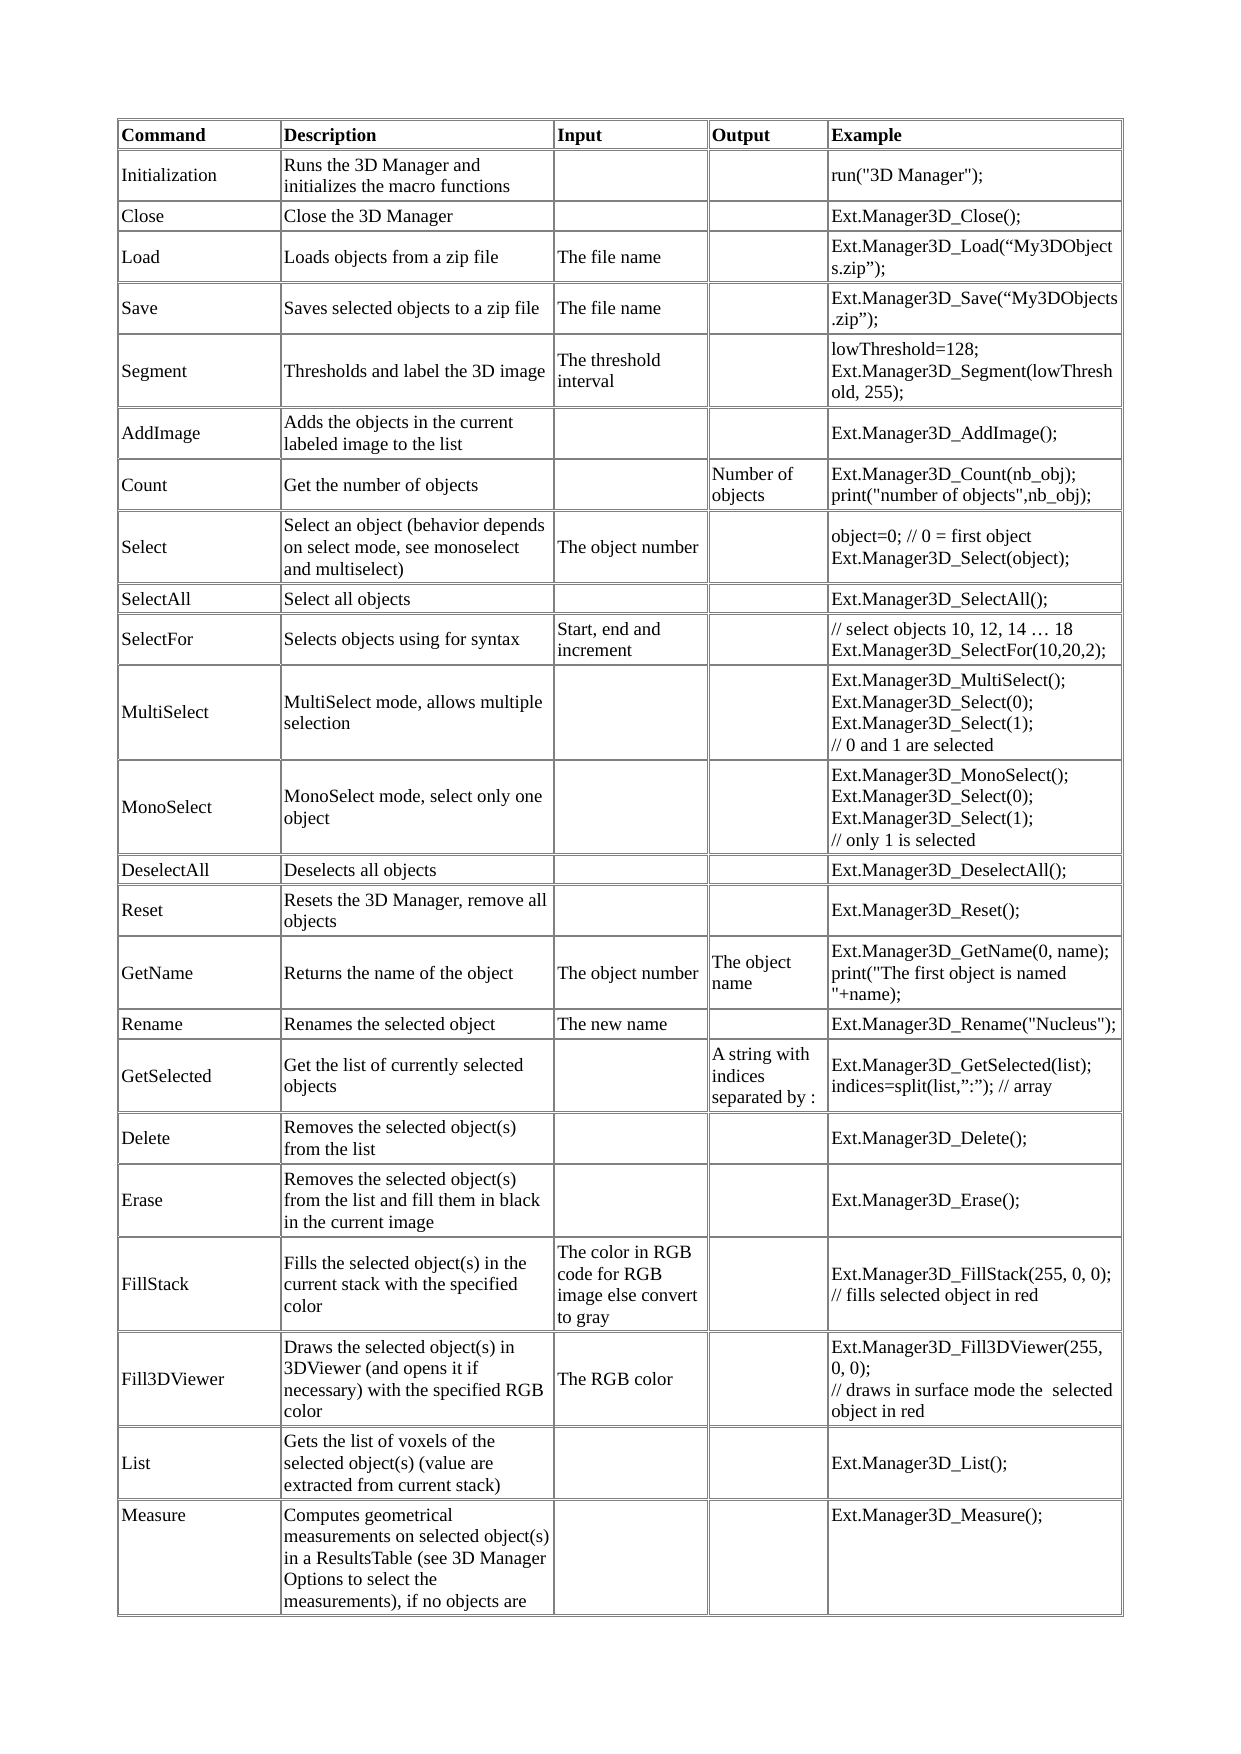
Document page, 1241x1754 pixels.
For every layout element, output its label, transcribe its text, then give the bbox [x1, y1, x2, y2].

table_cell [555, 460, 707, 509]
table_cell [555, 856, 707, 883]
table_cell Thresholds and label the 3D image [282, 335, 553, 406]
table_cell [710, 1114, 827, 1162]
table_cell Erase [119, 1165, 280, 1236]
table_cell Measure [119, 1501, 280, 1614]
table_cell Ext.Manager3D_GetName(0, name); print("The first object is named "+name); [829, 937, 1121, 1008]
table_cell [710, 512, 827, 582]
table_cell The new name [555, 1010, 707, 1038]
table_cell Loads objects from a zip file [282, 232, 553, 281]
table_cell [710, 1501, 827, 1614]
table_cell Ext.Manager3D_MultiSelect(); Ext.Manager3D_Select(0); Ext.Manager3D_Select(1); // 0 and 1 are selected [829, 666, 1121, 758]
table_cell Runs the 3D Manager and initializes the macro functions [282, 151, 553, 200]
table_header Example [829, 121, 1121, 148]
table_cell SelectAll [119, 585, 280, 612]
table_cell [710, 335, 827, 406]
table_cell Select all objects [282, 585, 553, 612]
table_cell Start, end and increment [555, 615, 707, 664]
table_cell Saves selected objects to a zip file [282, 284, 553, 333]
table_cell [555, 1114, 707, 1162]
table_cell Gets the list of voxels of the selected object(s) (value are extracted from current stack) [282, 1428, 553, 1498]
table_cell Deselects all objects [282, 856, 553, 883]
table_cell Ext.Manager3D_MonoSelect(); Ext.Manager3D_Select(0); Ext.Manager3D_Select(1); // only 1 is selected [829, 761, 1121, 853]
table_cell [710, 232, 827, 281]
table_cell The file name [555, 232, 707, 281]
table_cell Count [119, 460, 280, 509]
table_cell // select objects 10, 12, 14 … 18 Ext.Manager3D_SelectFor(10,20,2); [829, 615, 1121, 664]
table_header Description [282, 121, 553, 148]
table_cell The object name [710, 937, 827, 1008]
table_cell MonoSelect [119, 761, 280, 853]
table_cell [710, 151, 827, 200]
table_cell Ext.Manager3D_Erase(); [829, 1165, 1121, 1236]
table_cell Number of objects [710, 460, 827, 509]
table_cell [710, 1428, 827, 1498]
table_cell Fills the selected object(s) in the current stack with the specified color [282, 1238, 553, 1330]
table_header Input [555, 121, 707, 148]
table_cell Select an object (behavior depends on select mode, see monoselect and multiselect) [282, 512, 553, 582]
table_cell [710, 284, 827, 333]
table_cell Initialization [119, 151, 280, 200]
table_cell The threshold interval [555, 335, 707, 406]
table_cell Removes the selected object(s) from the list and fill them in black in the current image [282, 1165, 553, 1236]
table_cell GetName [119, 937, 280, 1008]
table_cell [555, 1165, 707, 1236]
table_cell Ext.Manager3D_Measure(); [829, 1501, 1121, 1614]
table_cell Draws the selected object(s) in 3DViewer (and opens it if necessary) with the specified RGB color [282, 1333, 553, 1425]
table_cell MultiSelect mode, allows multiple selection [282, 666, 553, 758]
table_cell [555, 666, 707, 758]
table_cell Selects objects using for syntax [282, 615, 553, 664]
table_cell Close [119, 202, 280, 230]
table_cell The file name [555, 284, 707, 333]
table_cell [555, 1501, 707, 1614]
table_cell The color in RGB code for RGB image else convert to gray [555, 1238, 707, 1330]
table_cell Ext.Manager3D_List(); [829, 1428, 1121, 1498]
table_cell List [119, 1428, 280, 1498]
table_cell Save [119, 284, 280, 333]
table_cell Adds the objects in the current labeled image to the list [282, 409, 553, 457]
table_cell [710, 856, 827, 883]
table_cell [555, 761, 707, 853]
table_cell [710, 1165, 827, 1236]
table_cell FillStack [119, 1238, 280, 1330]
table_cell [710, 585, 827, 612]
table_cell [555, 585, 707, 612]
table_cell [710, 666, 827, 758]
table_cell Ext.Manager3D_Load(“My3DObjects.zip”); [829, 232, 1121, 281]
table_cell Ext.Manager3D_DeselectAll(); [829, 856, 1121, 883]
table_cell Ext.Manager3D_Fill3DViewer(255, 0, 0); // draws in surface mode the selected object in red [829, 1333, 1121, 1425]
table_cell Ext.Manager3D_Count(nb_obj); print("number of objects",nb_obj); [829, 460, 1121, 509]
table_cell Rename [119, 1010, 280, 1038]
table_cell Removes the selected object(s) from the list [282, 1114, 553, 1162]
table_cell The object number [555, 512, 707, 582]
table_cell run("3D Manager"); [829, 151, 1121, 200]
table_cell Ext.Manager3D_FillStack(255, 0, 0); // fills selected object in red [829, 1238, 1121, 1330]
table_cell Ext.Manager3D_Rename("Nucleus"); [829, 1010, 1121, 1038]
table_cell MultiSelect [119, 666, 280, 758]
table_cell Get the list of currently selected objects [282, 1040, 553, 1111]
table_cell [555, 409, 707, 457]
table_cell [555, 151, 707, 200]
table_cell [710, 761, 827, 853]
table_cell lowThreshold=128; Ext.Manager3D_Segment(lowThreshold, 255); [829, 335, 1121, 406]
table_cell [555, 886, 707, 935]
table_cell Reset [119, 886, 280, 935]
table_cell [710, 1238, 827, 1330]
table_cell Select [119, 512, 280, 582]
table_cell Computes geometrical measurements on selected object(s) in a ResultsTable (see 3D Manager Options to select the measurements), if no objects are [282, 1501, 553, 1614]
table_cell GetSelected [119, 1040, 280, 1111]
table_cell [710, 615, 827, 664]
table_cell Ext.Manager3D_Close(); [829, 202, 1121, 230]
table_cell Delete [119, 1114, 280, 1162]
table_cell Ext.Manager3D_Reset(); [829, 886, 1121, 935]
table_cell The RGB color [555, 1333, 707, 1425]
table_cell MonoSelect mode, select only one object [282, 761, 553, 853]
table_cell Returns the name of the object [282, 937, 553, 1008]
table_cell [555, 1428, 707, 1498]
table_cell [555, 1040, 707, 1111]
table_cell Segment [119, 335, 280, 406]
table_cell [710, 1010, 827, 1038]
table_header Output [710, 121, 827, 148]
table_cell [710, 886, 827, 935]
table_cell SelectFor [119, 615, 280, 664]
table_cell [710, 1333, 827, 1425]
table_cell Resets the 3D Manager, remove all objects [282, 886, 553, 935]
table_cell Load [119, 232, 280, 281]
table_header Command [119, 121, 280, 148]
table_cell AddImage [119, 409, 280, 457]
table_cell A string with indices separated by : [710, 1040, 827, 1111]
table_cell [710, 202, 827, 230]
table_cell Fill3DViewer [119, 1333, 280, 1425]
table_cell Get the number of objects [282, 460, 553, 509]
table_cell Ext.Manager3D_GetSelected(list); indices=split(list,”:”); // array [829, 1040, 1121, 1111]
table_cell Ext.Manager3D_SelectAll(); [829, 585, 1121, 612]
table_cell Renames the selected object [282, 1010, 553, 1038]
table_cell [710, 409, 827, 457]
table_cell Close the 3D Manager [282, 202, 553, 230]
table_cell object=0; // 0 = first object Ext.Manager3D_Select(object); [829, 512, 1121, 582]
table_cell Ext.Manager3D_AddImage(); [829, 409, 1121, 457]
table_cell Ext.Manager3D_Delete(); [829, 1114, 1121, 1162]
table_cell Ext.Manager3D_Save(“My3DObjects.zip”); [829, 284, 1121, 333]
table_cell DeselectAll [119, 856, 280, 883]
table_cell The object number [555, 937, 707, 1008]
table_cell [555, 202, 707, 230]
